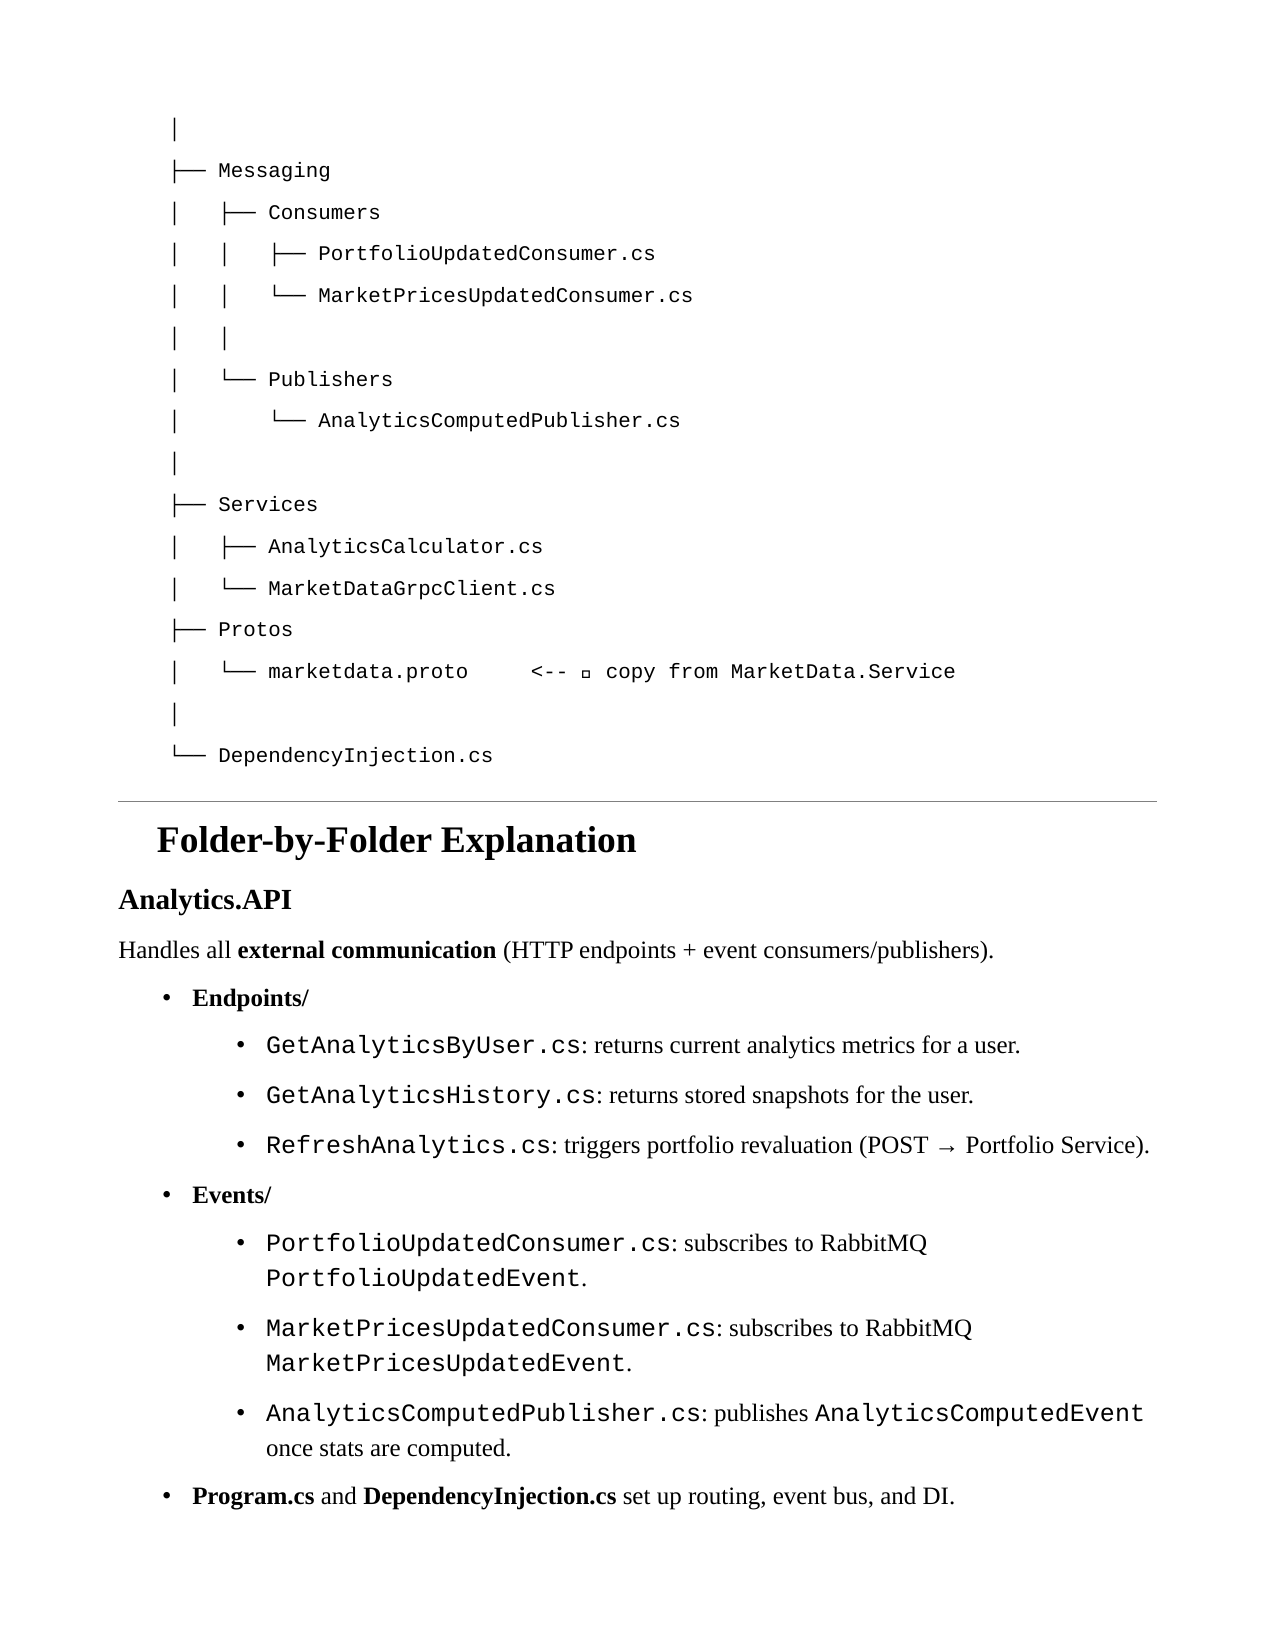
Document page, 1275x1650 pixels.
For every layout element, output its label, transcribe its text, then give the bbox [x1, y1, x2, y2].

text │ ├── Consumers [175, 202, 224, 225]
text │ ├── AnalyticsCalculator.cs [225, 536, 1157, 559]
text │ └── Publishers [118, 369, 174, 392]
text │ └── marketdata.proto <-- 🔹 copy from MarketData.Service [118, 661, 1157, 685]
list RefreshAnalytics.cs: triggers portfolio revaluation (POST → Portfolio Service). [236, 1130, 1157, 1161]
list MarketPricesUpdatedConsumer.cs: subscribes to RabbitMQ MarketPricesUpdatedEvent. [236, 1313, 1157, 1379]
text ├── Messaging [118, 160, 174, 183]
text └── DependencyInjection.cs [118, 745, 1157, 768]
text │ [118, 703, 1157, 727]
text │ │ [118, 327, 1157, 351]
text │ └── Publishers [175, 369, 1157, 392]
list PortfolioUpdatedConsumer.cs: subscribes to RabbitMQ PortfolioUpdatedEvent. [236, 1228, 1157, 1294]
list Endpoints/ [162, 983, 1157, 1012]
text │ ├── AnalyticsCalculator.cs [175, 536, 224, 559]
subtitle 🧠 Folder-by-Folder Explanation [118, 818, 1157, 861]
list Program.cs and DependencyInjection.cs set up routing, event bus, and DI. [162, 1481, 1157, 1510]
text │ └── AnalyticsComputedPublisher.cs [118, 411, 1157, 434]
text │ ├── AnalyticsCalculator.cs [118, 536, 174, 559]
list GetAnalyticsHistory.cs: returns stored snapshots for the user. [236, 1080, 1157, 1111]
text │ [118, 118, 1157, 142]
list GetAnalyticsByUser.cs: returns current analytics metrics for a user. [236, 1030, 1157, 1061]
list AnalyticsComputedPublisher.cs: publishes AnalyticsComputedEvent once stats are computed. [236, 1398, 1157, 1462]
text │ ├── Consumers [225, 202, 1157, 225]
text │ │ ├── PortfolioUpdatedConsumer.cs [118, 243, 1157, 267]
text │ [118, 452, 1157, 476]
text Handles all external communication (HTTP endpoints + event consumers/publishers). [118, 935, 1157, 964]
text │ └── MarketDataGrpcClient.cs [175, 578, 1157, 601]
text │ │ └── MarketPricesUpdatedConsumer.cs [118, 285, 1157, 309]
text ├── Messaging [175, 160, 1157, 183]
subtitle Analytics.API [118, 882, 1157, 916]
text │ ├── Consumers [118, 202, 174, 225]
list Events/ [162, 1180, 1157, 1209]
text │ └── MarketDataGrpcClient.cs [118, 578, 174, 601]
text ├── Protos [118, 619, 1157, 643]
text ├── Services [118, 494, 1157, 518]
